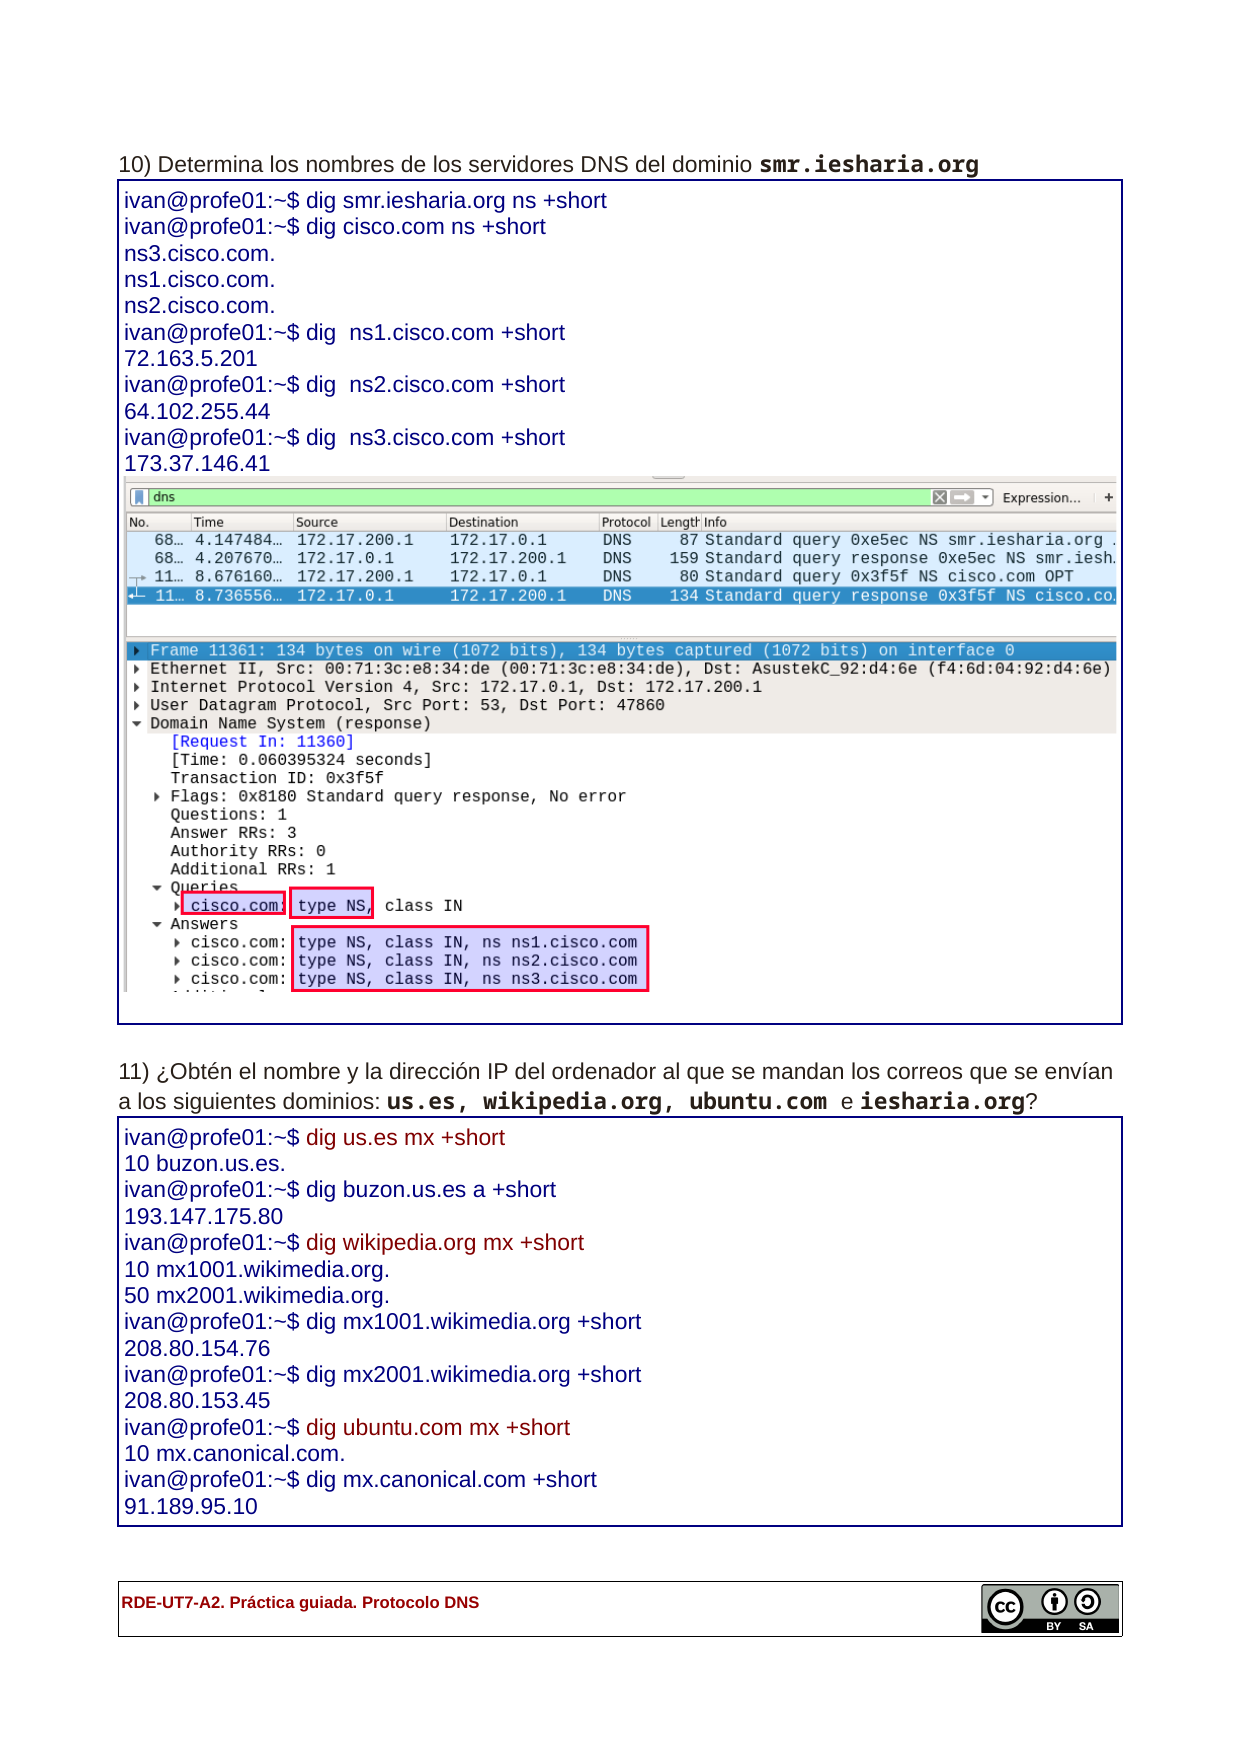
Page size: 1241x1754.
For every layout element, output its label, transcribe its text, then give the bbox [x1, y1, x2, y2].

picture [981, 1584, 1119, 1633]
text 10) Determina los nombres de los servidores DNS del dominio smr.iesharia.org [118, 148, 1122, 179]
picture [123, 476, 1117, 992]
table_header ivan@profe01:~$ dig us.es mx +short 10 buzon.us.es. ivan@profe01:~$ dig buzon.us.es a +short 193.147.175.80 ivan@profe01:~$ dig wikipedia.org mx +short 10 mx1001.wikimedia.org. 50 mx2001.wikimedia.org. ivan@profe01:~$ dig mx1001.wikimedia.org +short 208.80.154.76 ivan@profe01:~$ dig mx2001.wikimedia.org +short 208.80.153.45 ivan@profe01:~$ dig ubuntu.com mx +short 10 mx.canonical.com. ivan@profe01:~$ dig mx.canonical.com +short 91.189.95.10 [119, 1118, 1121, 1525]
text 11) ¿Obtén el nombre y la dirección IP del ordenador al que se mandan los correos que se envían a los siguientes dominios: us.es, wikipedia.org, ubuntu.com e iesharia.org? [118, 1055, 1122, 1116]
table_header ivan@profe01:~$ dig smr.iesharia.org ns +short ivan@profe01:~$ dig cisco.com ns +short ns3.cisco.com. ns1.cisco.com. ns2.cisco.com. ivan@profe01:~$ dig ns1.cisco.com +short 72.163.5.201 ivan@profe01:~$ dig ns2.cisco.com +short 64.102.255.44 ivan@profe01:~$ dig ns3.cisco.com +short 173.37.146.41 [119, 181, 1121, 1023]
